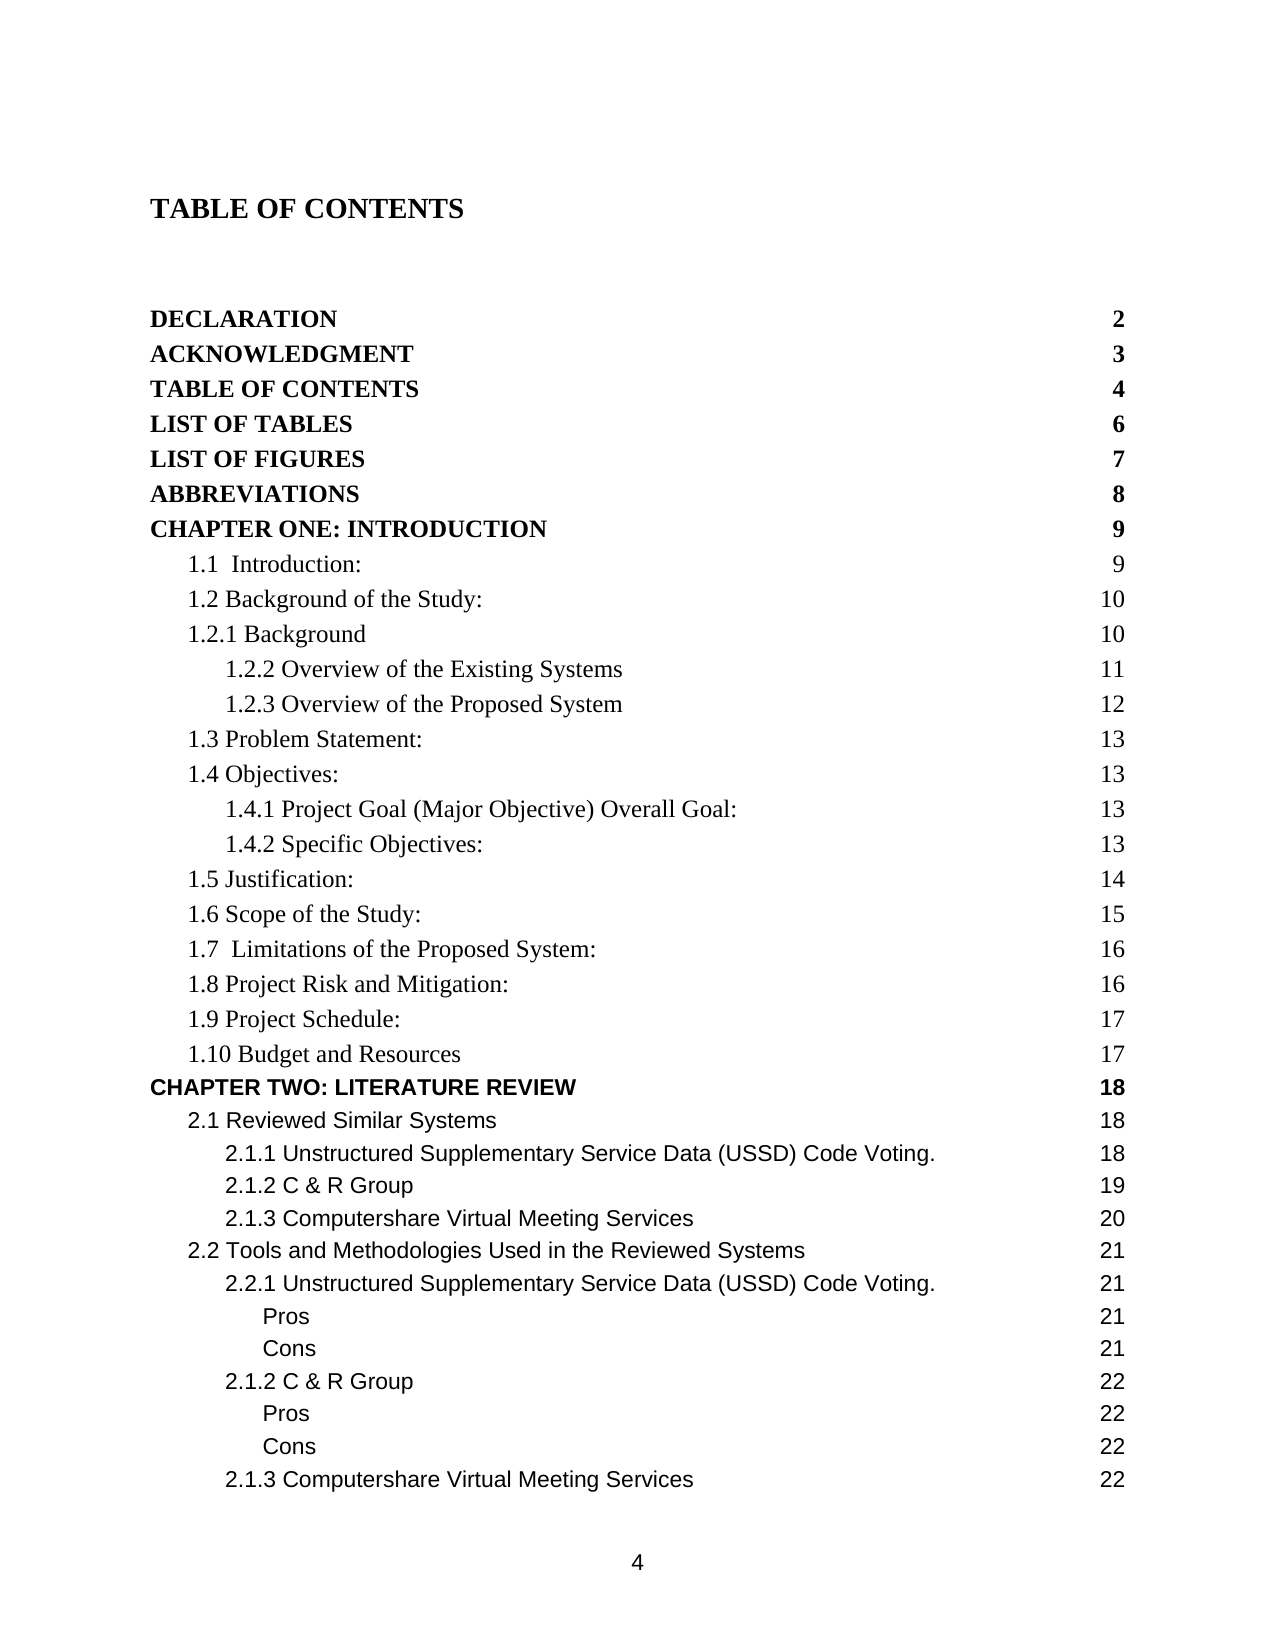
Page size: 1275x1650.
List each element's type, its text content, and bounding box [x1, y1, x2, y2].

text 1.2 Background of the Study: 10 [187, 584, 1125, 613]
text 1.2.3 Overview of the Proposed System 12 [225, 689, 1125, 718]
text LIST OF FIGURES 7 [150, 444, 1125, 473]
text 1.4 Objectives: 13 [187, 759, 1125, 788]
text 1.7 Limitations of the Proposed System: 16 [187, 934, 1125, 963]
text 2.1.2 C & R Group 19 [225, 1172, 1125, 1198]
text LIST OF TABLES 6 [150, 409, 1125, 438]
text 2.1.3 Computershare Virtual Meeting Services 20 [225, 1205, 1125, 1231]
text 2.1 Reviewed Similar Systems 18 [187, 1107, 1125, 1133]
text 1.4.2 Specific Objectives: 13 [225, 829, 1125, 858]
text 1.4.1 Project Goal (Major Objective) Overall Goal: 13 [225, 794, 1125, 823]
text 1.1 Introduction: 9 [187, 549, 1125, 578]
text ACKNOWLEDGMENT 3 [150, 339, 1125, 368]
text 2.1.3 Computershare Virtual Meeting Services 22 [225, 1466, 1125, 1492]
text 1.2.2 Overview of the Existing Systems 11 [225, 654, 1125, 683]
text 1.5 Justification: 14 [187, 864, 1125, 893]
text 1.10 Budget and Resources 17 [187, 1039, 1125, 1068]
subtitle TABLE OF CONTENTS [150, 192, 1125, 225]
text 2.1.1 Unstructured Supplementary Service Data (USSD) Code Voting. 18 [225, 1139, 1125, 1166]
text ABBREVIATIONS 8 [150, 479, 1125, 508]
text Cons 22 [262, 1433, 1125, 1459]
text CHAPTER TWO: LITERATURE REVIEW 18 [150, 1074, 1125, 1101]
text 1.8 Project Risk and Mitigation: 16 [187, 969, 1125, 998]
text DECLARATION 2 [150, 304, 1125, 333]
text 1.2.1 Background 10 [187, 619, 1125, 648]
text Pros 22 [262, 1400, 1125, 1427]
text Cons 21 [262, 1335, 1125, 1362]
text CHAPTER ONE: INTRODUCTION 9 [150, 514, 1125, 543]
text 2.1.2 C & R Group 22 [225, 1368, 1125, 1394]
text 2.2.1 Unstructured Supplementary Service Data (USSD) Code Voting. 21 [225, 1270, 1125, 1296]
text 1.6 Scope of the Study: 15 [187, 899, 1125, 928]
text TABLE OF CONTENTS 4 [150, 374, 1125, 403]
text 1.9 Project Schedule: 17 [187, 1004, 1125, 1033]
text Pros 21 [262, 1303, 1125, 1329]
text 2.2 Tools and Methodologies Used in the Reviewed Systems 21 [187, 1237, 1125, 1264]
text 1.3 Problem Statement: 13 [187, 724, 1125, 753]
